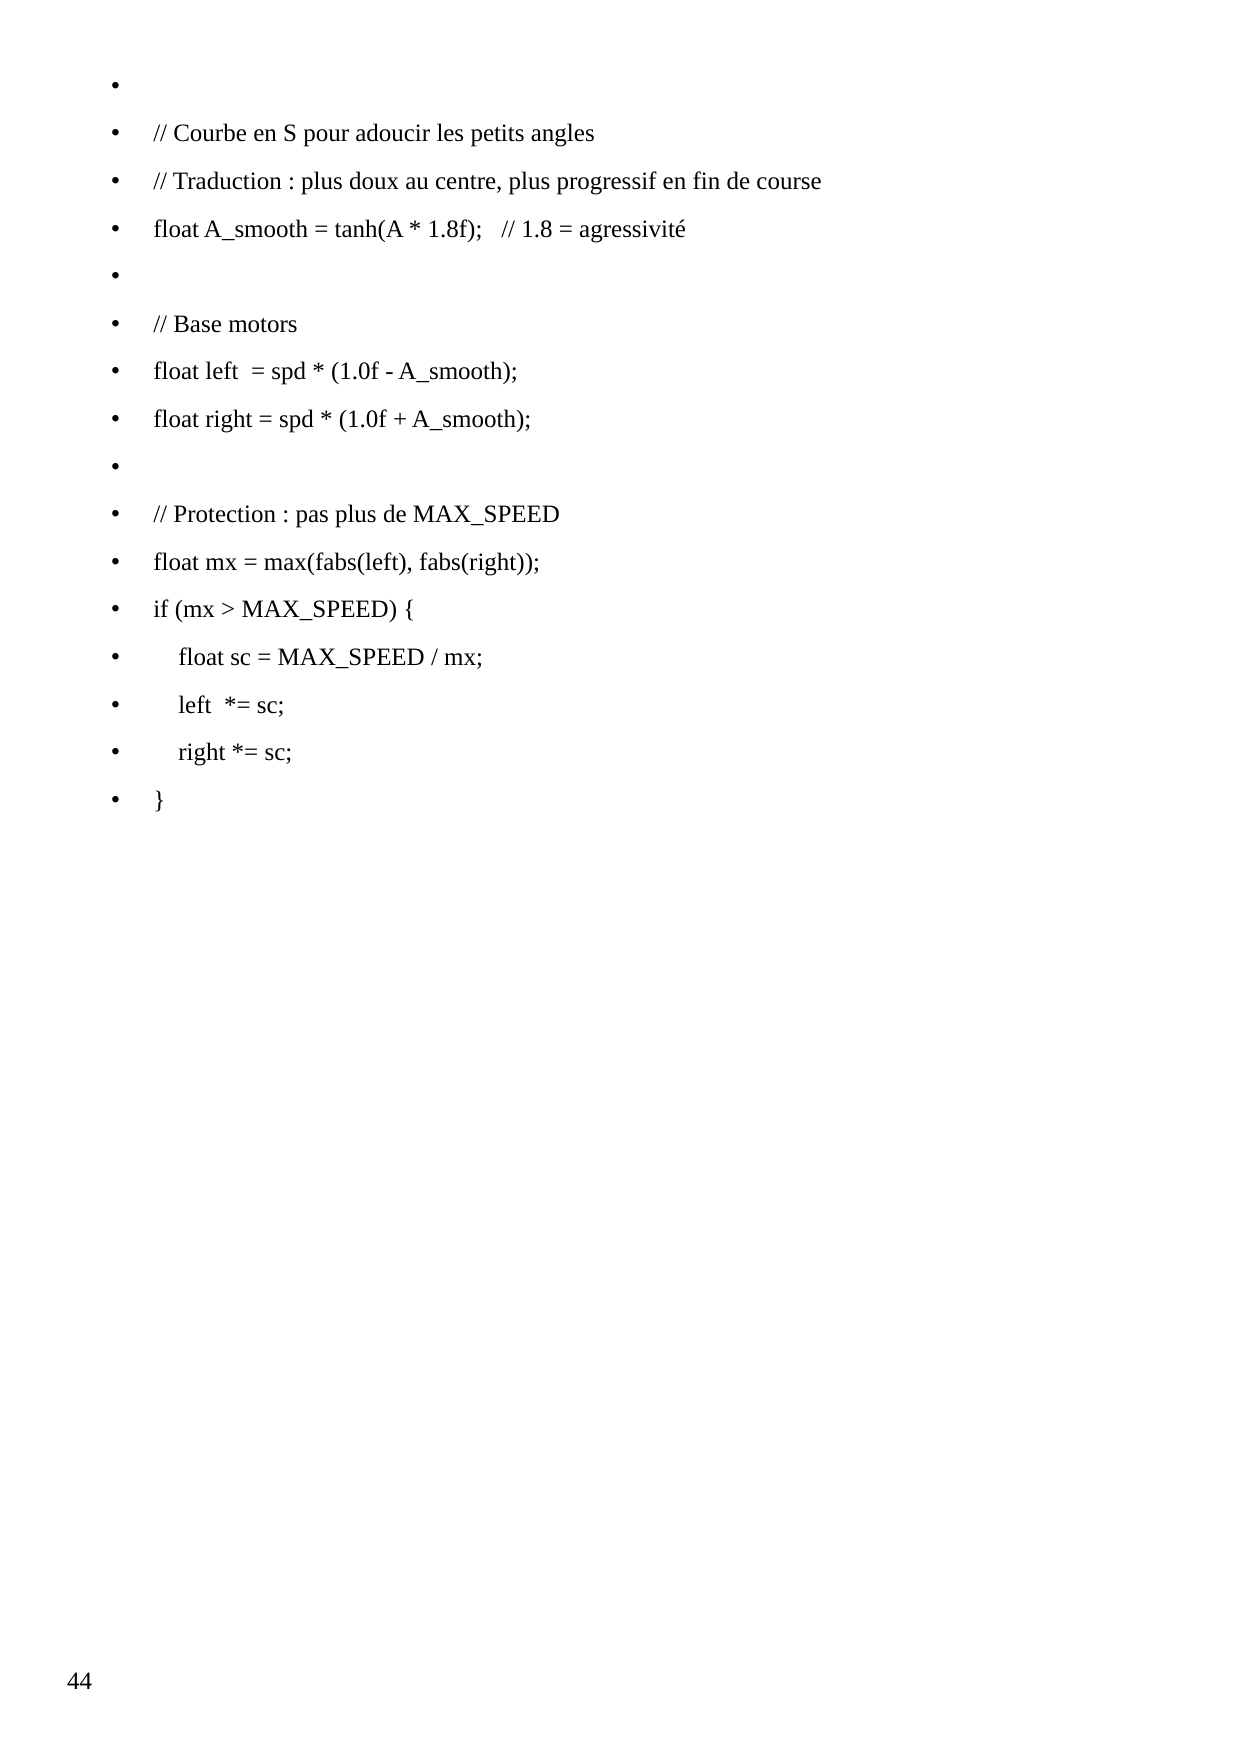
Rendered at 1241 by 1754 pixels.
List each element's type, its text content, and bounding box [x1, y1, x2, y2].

list float mx = max(fabs(left), fabs(right)); [111, 547, 1140, 576]
list float sc = MAX_SPEED / mx; [111, 642, 1140, 671]
list float left = spd * (1.0f - A_smooth); [111, 356, 1140, 385]
list // Courbe en S pour adoucir les petits angles [111, 118, 1140, 147]
list // Base motors [111, 309, 1140, 338]
list // Protection : pas plus de MAX_SPEED [111, 499, 1140, 528]
list left *= sc; [111, 690, 1140, 718]
list float A_smooth = tanh(A * 1.8f); // 1.8 = agressivité [111, 214, 1140, 242]
list float right = spd * (1.0f + A_smooth); [111, 404, 1140, 433]
list right *= sc; [111, 737, 1140, 766]
list if (mx > MAX_SPEED) { [111, 594, 1140, 623]
list // Traduction : plus doux au centre, plus progressif en fin de course [111, 166, 1140, 195]
list } [111, 785, 1140, 814]
